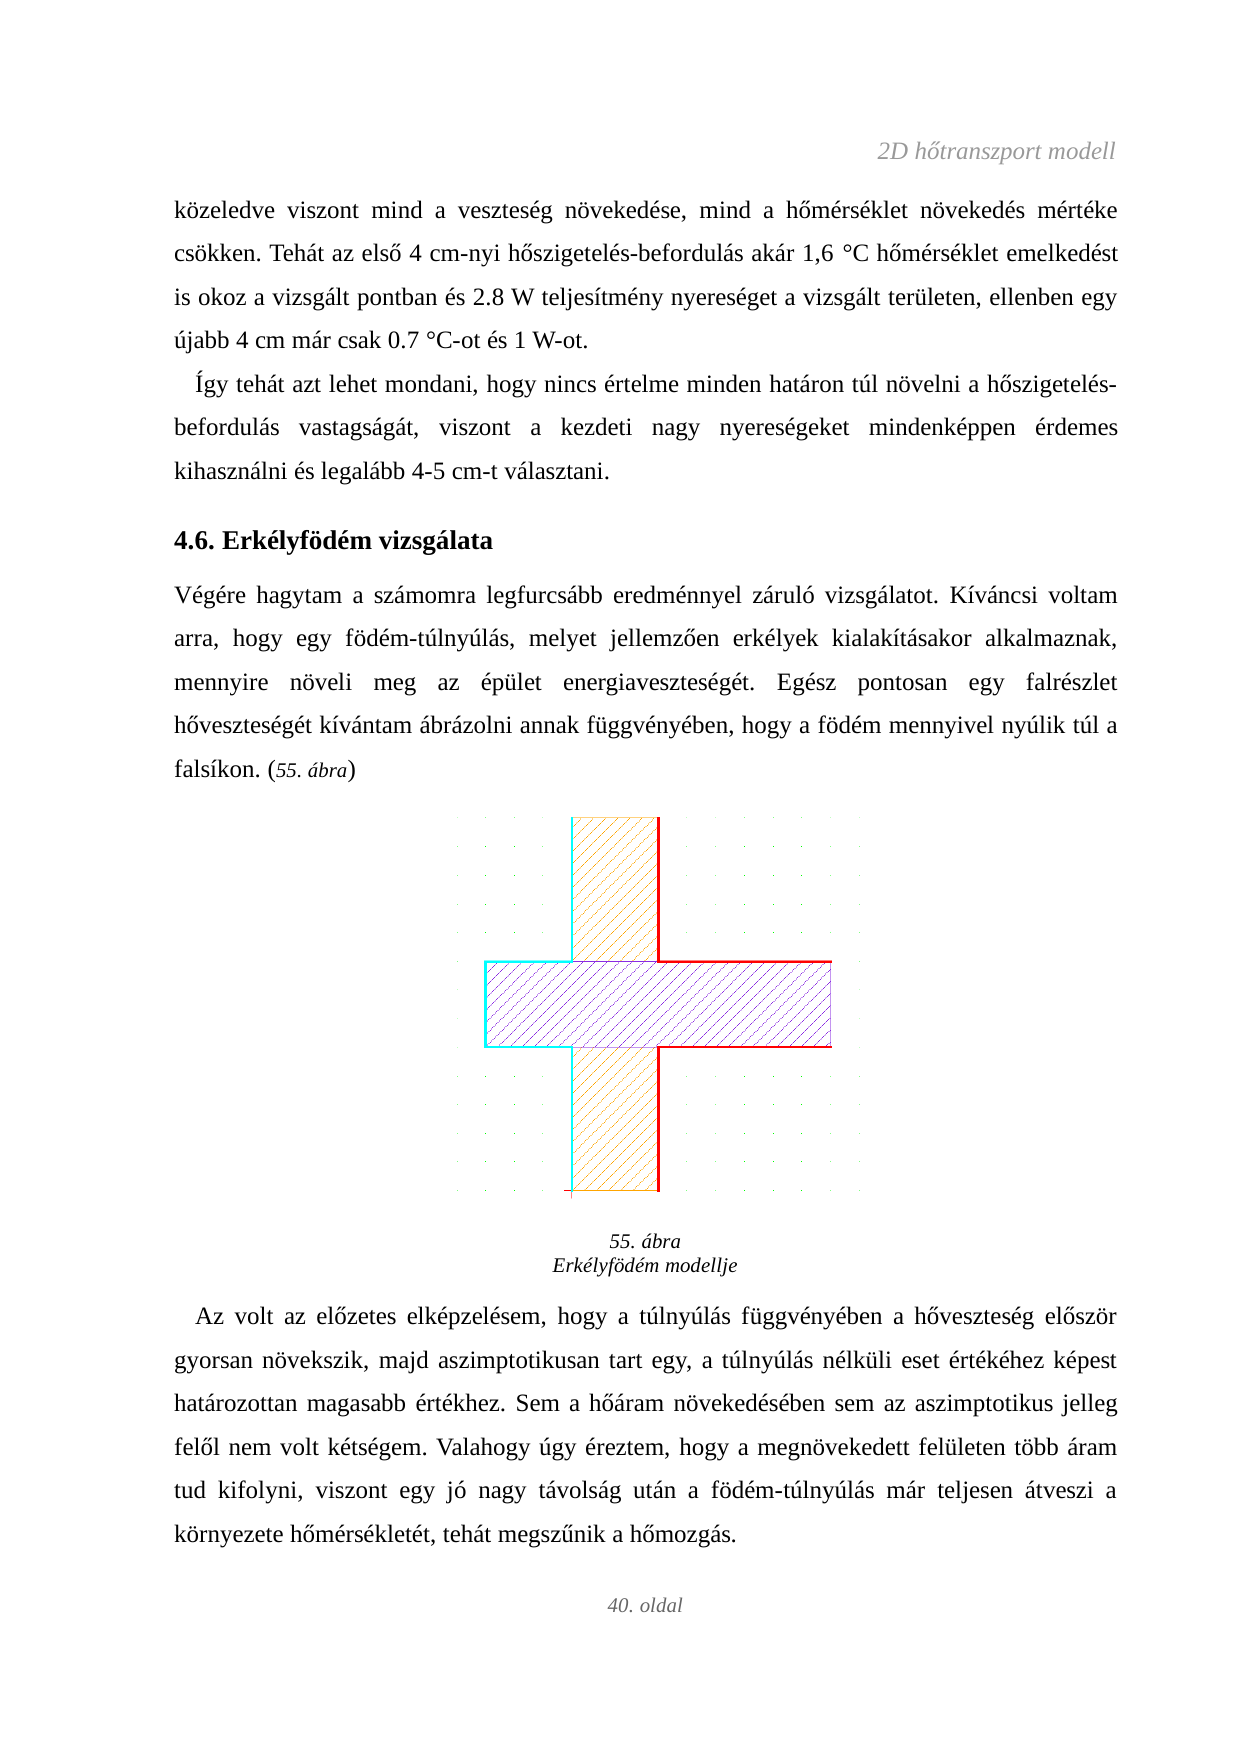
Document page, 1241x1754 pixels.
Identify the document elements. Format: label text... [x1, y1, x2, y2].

text 55. ábra [174, 1229, 1118, 1253]
text Erkélyfödém modellje [174, 1253, 1118, 1277]
picture [450, 797, 864, 1215]
subtitle Erkélyfödém vizsgálata [174, 525, 1118, 556]
text Így tehát azt lehet mondani, hogy nincs értelme minden határon túl növelni a hőszigetelés-befordulás vastagságát, viszont a kezdeti nagy nyereségeket mindenképpen érdemes kihasználni és legalább 4-5 cm-t választani. [174, 369, 1118, 485]
text közeledve viszont mind a veszteség növekedése, mind a hőmérséklet növekedés mértéke csökken. Tehát az első 4 cm-nyi hőszigetelés-befordulás akár 1,6 °C hőmérséklet emelkedést is okoz a vizsgált pontban és 2.8 W teljesítmény nyereséget a vizsgált területen, ellenben egy újabb 4 cm már csak 0.7 °C-ot és 1 W-ot. [174, 194, 1118, 354]
text Végére hagytam a számomra legfurcsább eredménnyel záruló vizsgálatot. Kíváncsi voltam arra, hogy egy födém-túlnyúlás, melyet jellemzően erkélyek kialakításakor alkalmaznak, mennyire növeli meg az épület energiaveszteségét. Egész pontosan egy falrészlet hőveszteségét kívántam ábrázolni annak függvényében, hogy a födém mennyivel nyúlik túl a falsíkon. (55. ábra) [174, 580, 1118, 783]
text Az volt az előzetes elképzelésem, hogy a túlnyúlás függvényében a hőveszteség először gyorsan növekszik, majd aszimptotikusan tart egy, a túlnyúlás nélküli eset értékéhez képest határozottan magasabb értékhez. Sem a hőáram növekedésében sem az aszimptotikus jelleg felől nem volt kétségem. Valahogy úgy éreztem, hogy a megnövekedett felületen több áram tud kifolyni, viszont egy jó nagy távolság után a födém-túlnyúlás már teljesen átveszi a környezete hőmérsékletét, tehát megszűnik a hőmozgás. [174, 1301, 1118, 1548]
